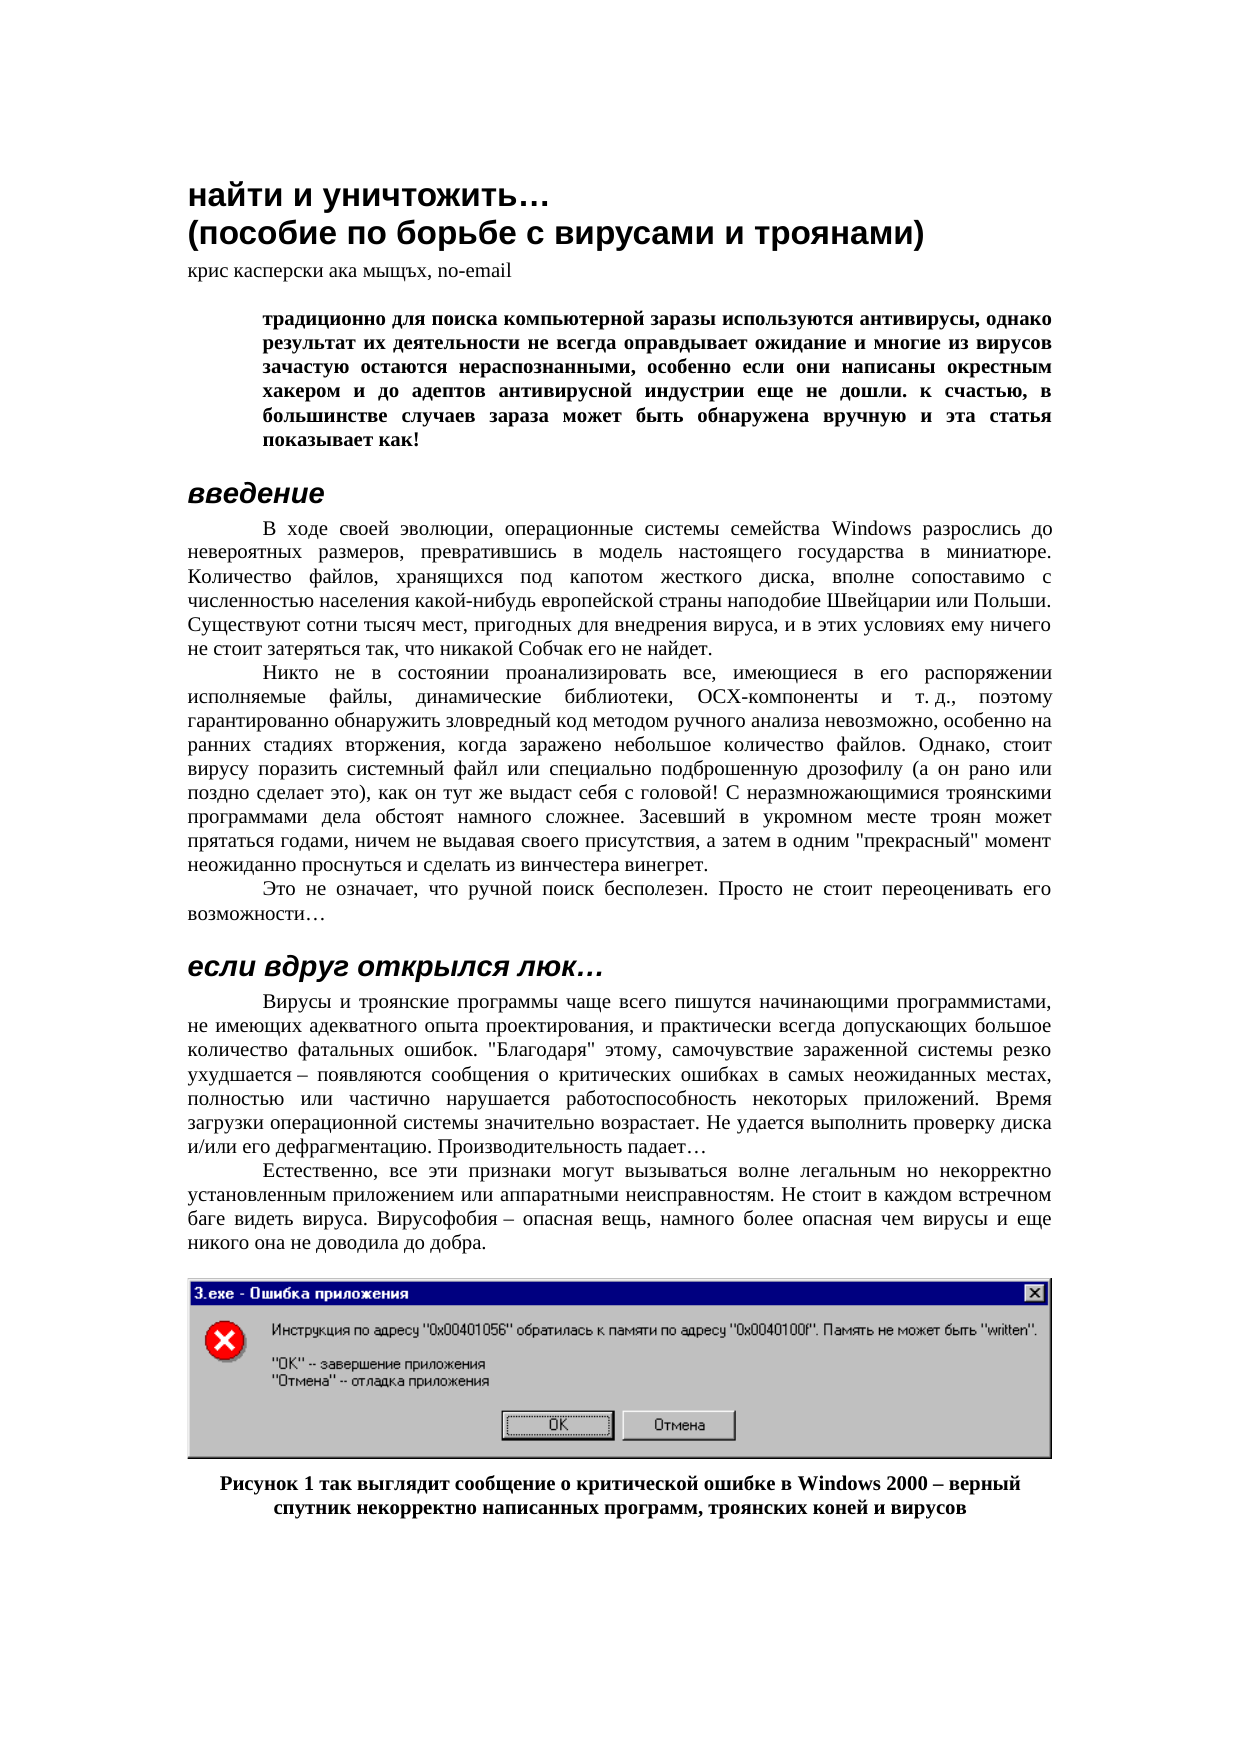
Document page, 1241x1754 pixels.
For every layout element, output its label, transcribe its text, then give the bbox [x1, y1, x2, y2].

subtitle введение [187, 476, 1053, 509]
text традиционно для поиска компьютерной заразы используются антивирусы, однако результат их деятельности не всегда оправдывает ожидание и многие из вирусов зачастую остаются нераспознанными, особенно если они написаны окрестным хакером и до адептов антивирусной индустрии еще не дошли. к счастью, в большинстве случаев зараза может быть обнаружена вручную и эта статья показывает как! [262, 306, 1053, 451]
text В ходе своей эволюции, операционные системы семейства Windows разрослись до невероятных размеров, превратившись в модель настоящего государства в миниатюре. Количество файлов, хранящихся под капотом жесткого диска, вполне сопоставимо с численностью населения какой-нибудь европейской страны наподобие Швейцарии или Польши. Существуют сотни тысяч мест, пригодных для внедрения вируса, и в этих условиях ему ничего не стоит затеряться так, что никакой Собчак его не найдет. [187, 515, 1053, 660]
text Рисунок 1 так выглядит сообщение о критической ошибке в Windows 2000 – верный спутник некорректно написанных программ, троянских коней и вирусов [187, 1471, 1053, 1519]
text Вирусы и троянские программы чаще всего пишутся начинающими программистами, не имеющих адекватного опыта проектирования, и практически всегда допускающих большое количество фатальных ошибок. "Благодаря" этому, самочувствие зараженной системы резко ухудшается – появляются сообщения о критических ошибках в самых неожиданных местах, полностью или частично нарушается работоспособность некоторых приложений. Время загрузки операционной системы значительно возрастает. Не удается выполнить проверку диска и/или его дефрагментацию. Производительность падает… [187, 989, 1053, 1158]
subtitle если вдруг открылся люк… [187, 949, 1053, 983]
text Естественно, все эти признаки могут вызываться волне легальным но некорректно установленным приложением или аппаратными неисправностям. Не стоит в каждом встречном баге видеть вируса. Вирусофобия – опасная вещь, намного более опасная чем вирусы и еще никого она не доводила до добра. [187, 1158, 1053, 1254]
text Это не означает, что ручной поиск бесполезен. Просто не стоит переоценивать его возможности… [187, 876, 1053, 924]
picture [187, 1278, 1052, 1459]
subtitle найти и уничтожить… (пособие по борьбе с вирусами и троянами) [187, 175, 1053, 252]
text Никто не в состоянии проанализировать все, имеющиеся в его распоряжении исполняемые файлы, динамические библиотеки, OCX-компоненты и т. д., поэтому гарантированно обнаружить зловредный код методом ручного анализа невозможно, особенно на ранних стадиях вторжения, когда заражено небольшое количество файлов. Однако, стоит вирусу поразить системный файл или специально подброшенную дрозофилу (а он рано или поздно сделает это), как он тут же выдаст себя с головой! С неразмножающимися троянскими программами дела обстоят намного сложнее. Засевший в укромном месте троян может прятаться годами, ничем не выдавая своего присутствия, а затем в одним "прекрасный" момент неожиданно проснуться и сделать из винчестера винегрет. [187, 660, 1053, 876]
text крис касперски ака мыщъх, no-email [187, 258, 1053, 282]
